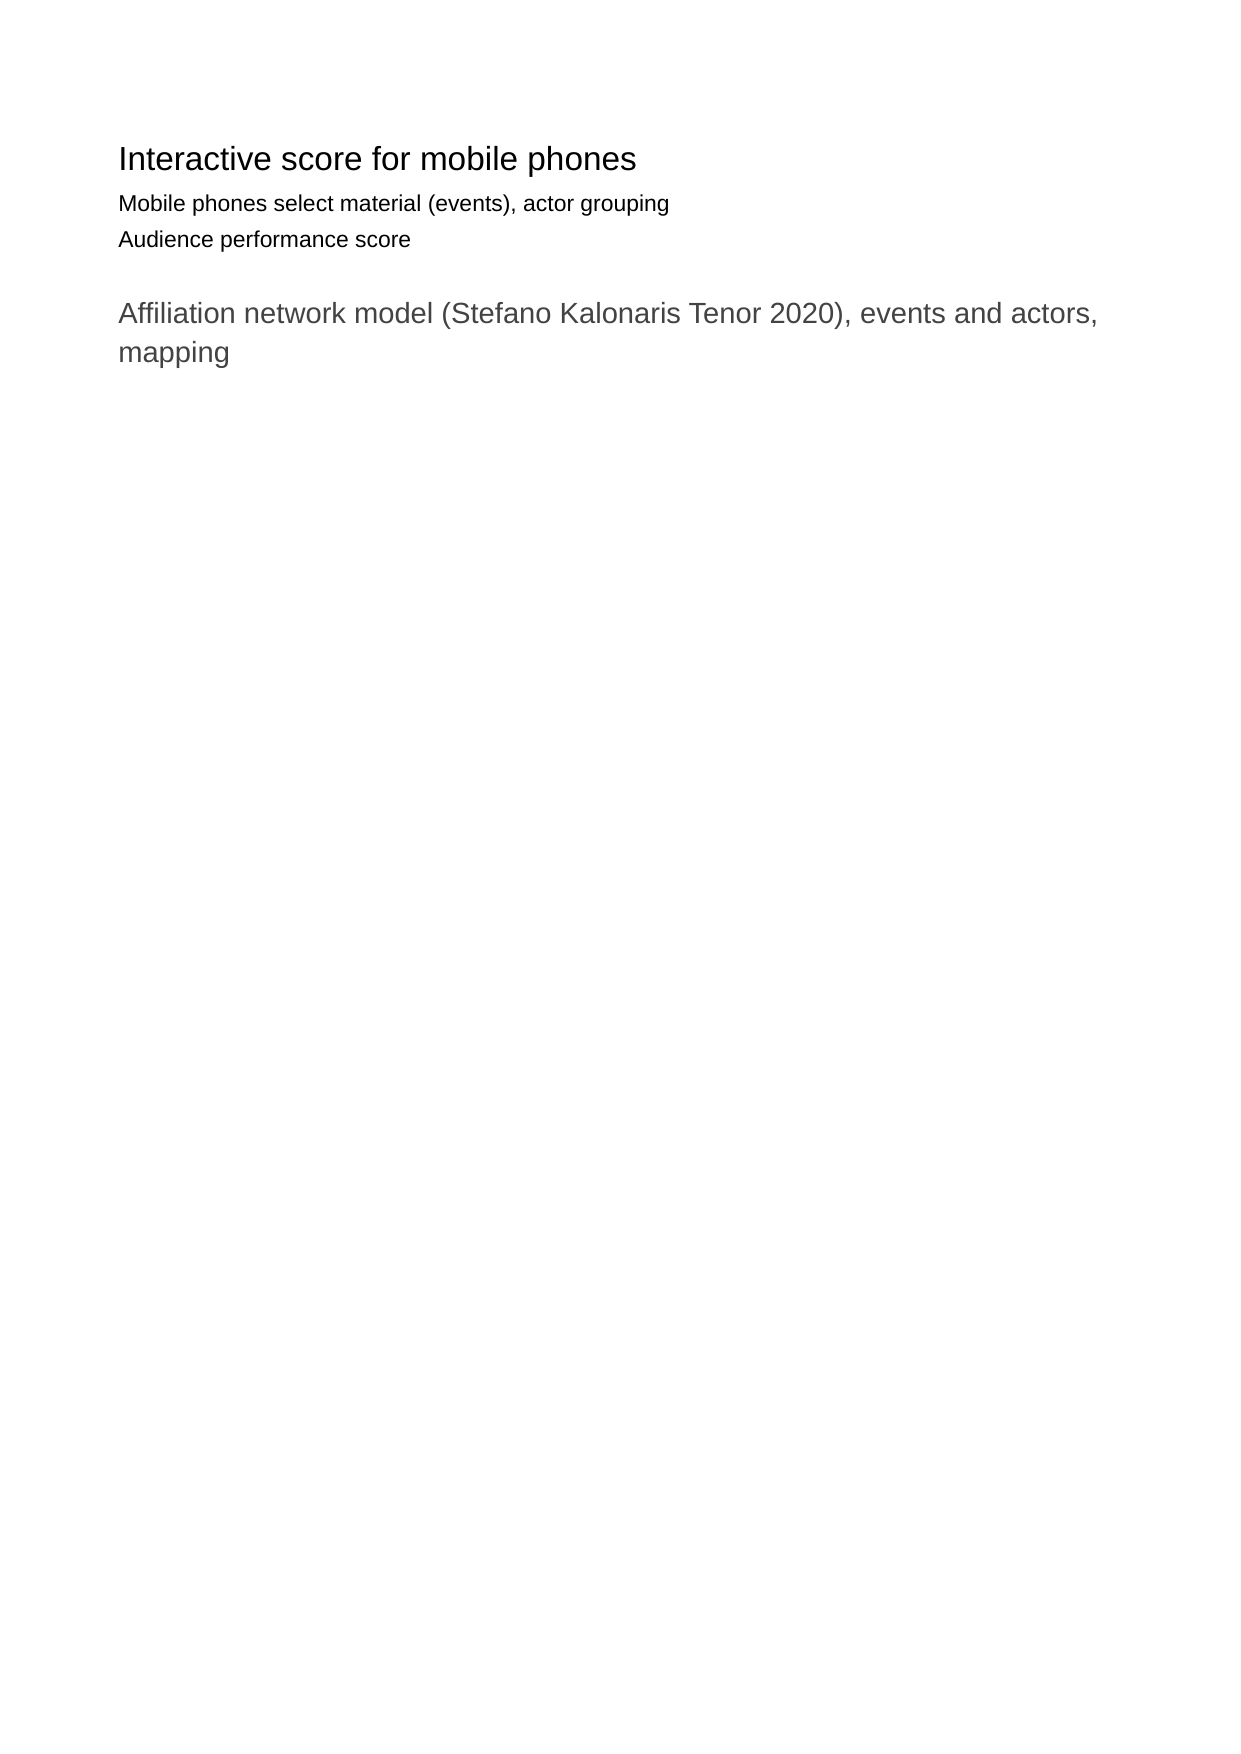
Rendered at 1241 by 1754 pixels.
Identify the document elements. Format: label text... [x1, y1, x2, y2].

subtitle Interactive score for mobile phones [118, 139, 1122, 177]
text Affiliation network model (Stefano Kalonaris Tenor 2020), events and actors, mapping [118, 263, 1122, 368]
text Audience performance score [118, 226, 1122, 253]
text Mobile phones select material (events), actor grouping [118, 190, 1122, 216]
